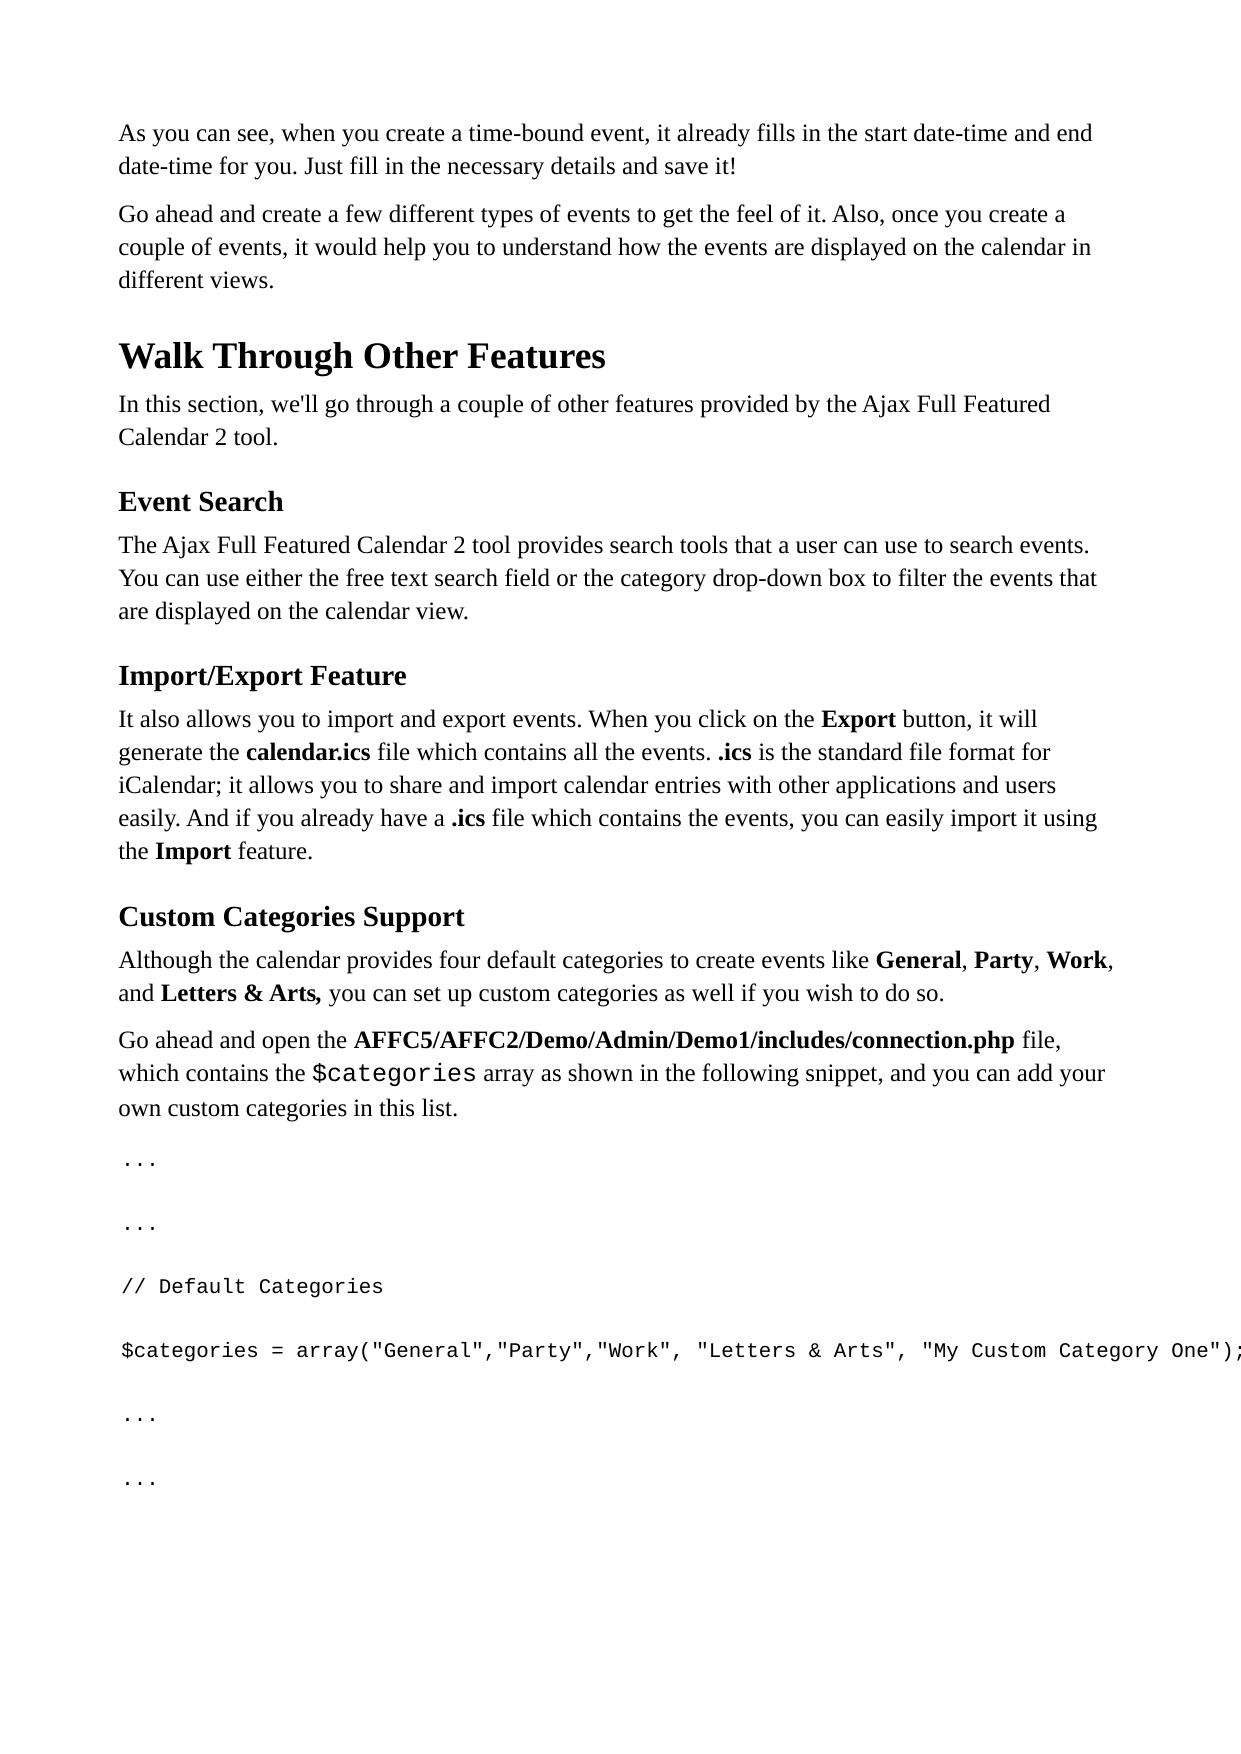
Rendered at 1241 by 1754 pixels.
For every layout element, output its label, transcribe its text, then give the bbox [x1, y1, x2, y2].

text Go ahead and open the AFFC5/AFFC2/Demo/Admin/Demo1/includes/connection.php file, which contains the $categories array as shown in the following snippet, and you can add your own custom categories in this list. [118, 1025, 1122, 1122]
text Go ahead and create a few different types of events to get the feel of it. Also, once you create a couple of events, it would help you to understand how the events are displayed on the calendar in different views. [118, 199, 1122, 293]
text In this section, we'll go through a couple of other features provided by the Ajax Full Featured Calendar 2 tool. [118, 389, 1122, 451]
subtitle Custom Categories Support [118, 899, 1122, 932]
subtitle Event Search [118, 484, 1122, 518]
table_header // Default Categories [118, 1273, 398, 1332]
text Although the calendar provides four default categories to create events like General, Party, Work, and Letters & Arts, you can set up custom categories as well if you wish to do so. [118, 945, 1122, 1006]
table_header ... [118, 1146, 173, 1205]
subtitle Import/Export Feature [118, 658, 1122, 692]
table_header ... [118, 1401, 173, 1460]
table_header ... [118, 1465, 173, 1523]
table_header ... [118, 1210, 173, 1268]
text As you can see, when you create a time-bound event, it already fills in the start date-time and end date-time for you. Just fill in the necessary details and save it! [118, 118, 1122, 180]
text The Ajax Full Featured Calendar 2 tool provides search tools that a user can use to search events. You can use either the free text search field or the category drop-down box to filter the events that are displayed on the calendar view. [118, 530, 1122, 625]
subtitle Walk Through Other Features [118, 333, 1122, 376]
text It also allows you to import and export events. When you click on the Export button, it will generate the calendar.ics file which contains all the events. .ics is the standard file format for iCalendar; it allows you to share and import calendar entries with other applications and users easily. And if you already have a .ics file which contains the events, you can easily import it using the Import feature. [118, 704, 1122, 865]
table_header $categories = array("General","Party","Work", "Letters & Arts", "My Custom Category One"); [118, 1337, 1240, 1396]
